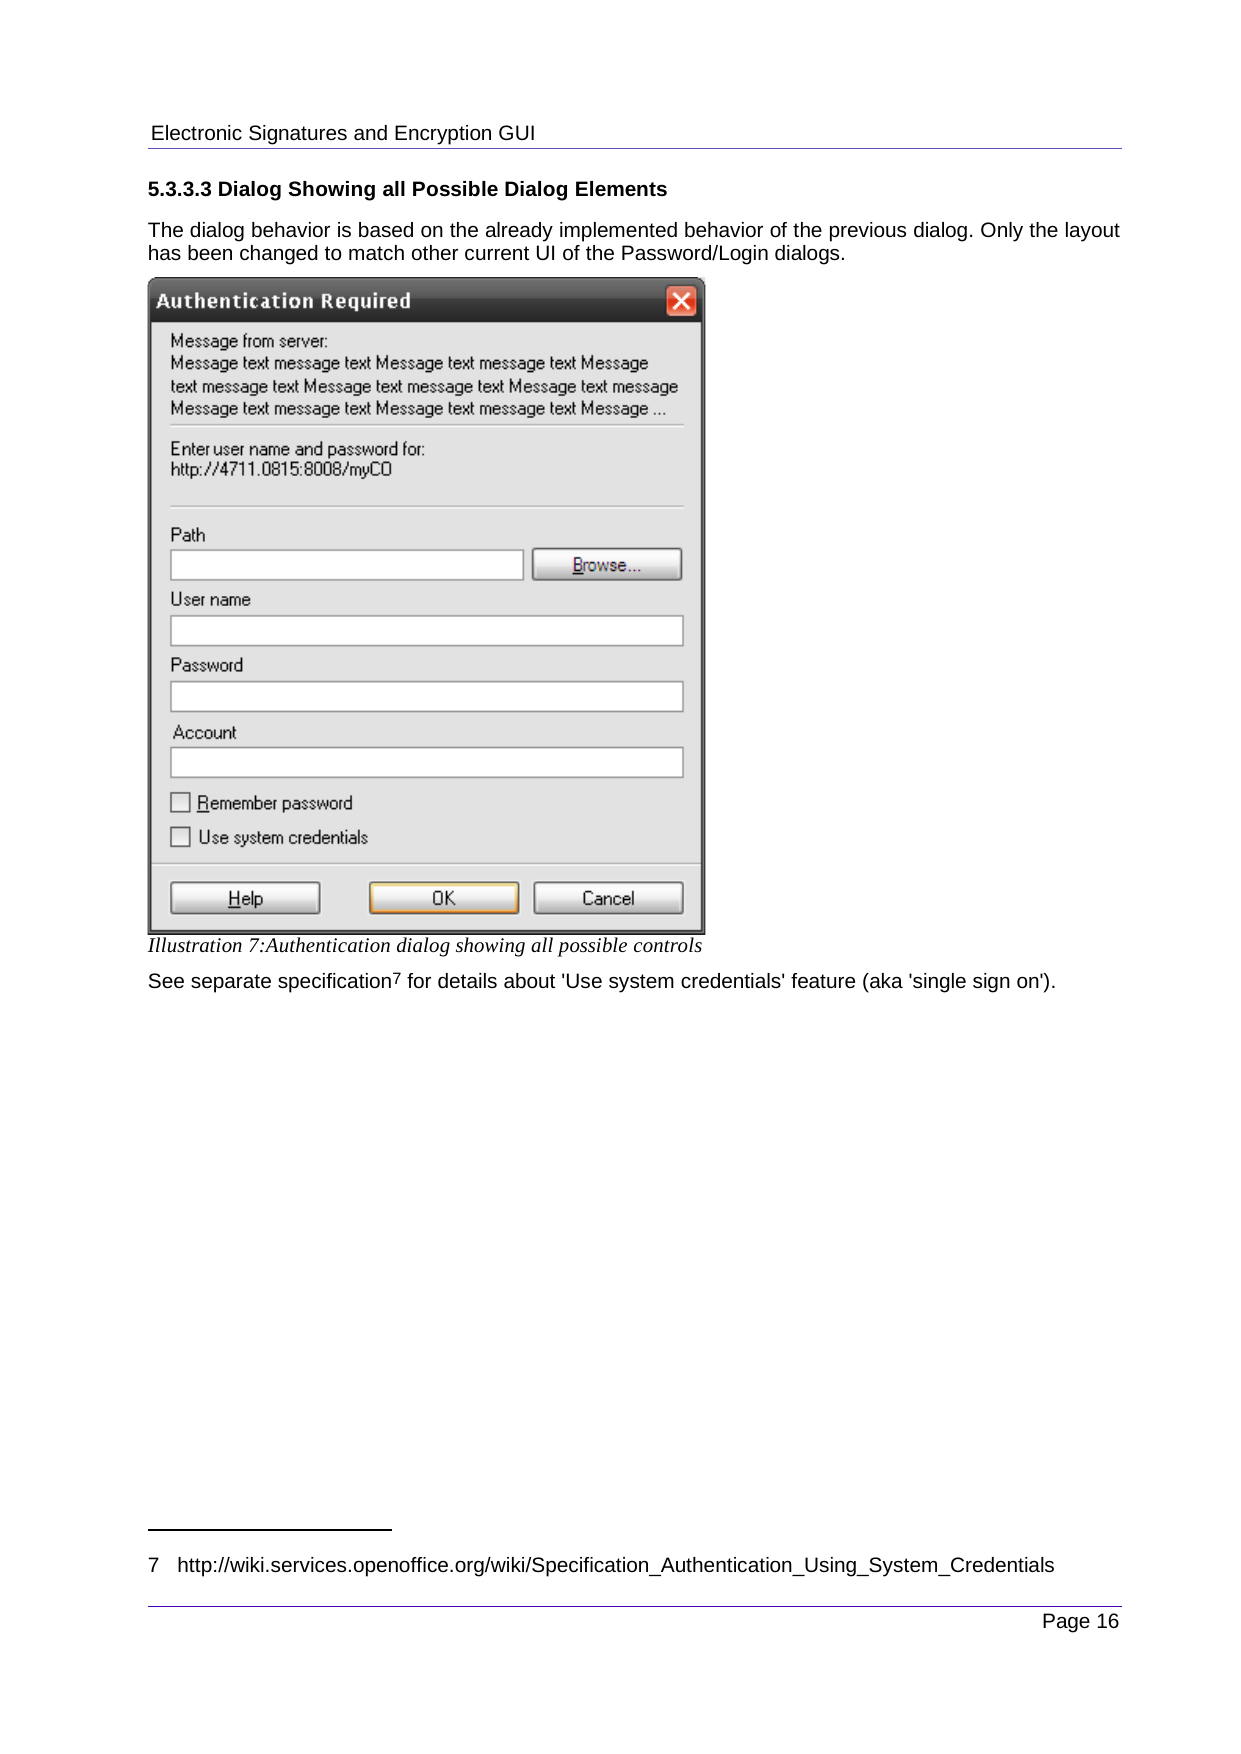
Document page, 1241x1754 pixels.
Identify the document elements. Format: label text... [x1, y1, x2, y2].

text The dialog behavior is based on the already implemented behavior of the previous dialog. Only the layout has been changed to match other current UI of the Password/Login dialogs. [148, 218, 1122, 265]
subtitle Dialog Showing all Possible Dialog Elements [148, 177, 1122, 201]
picture [147, 277, 706, 935]
text Illustration 7:Authentication dialog showing all possible controls [148, 935, 705, 957]
text See separate specification for details about 'Use system credentials' feature (aka 'single sign on'). [148, 970, 1122, 993]
text http://wiki.services.openoffice.org/wiki/Specification_Authentication_Using_System_Credentials [148, 1553, 1122, 1577]
